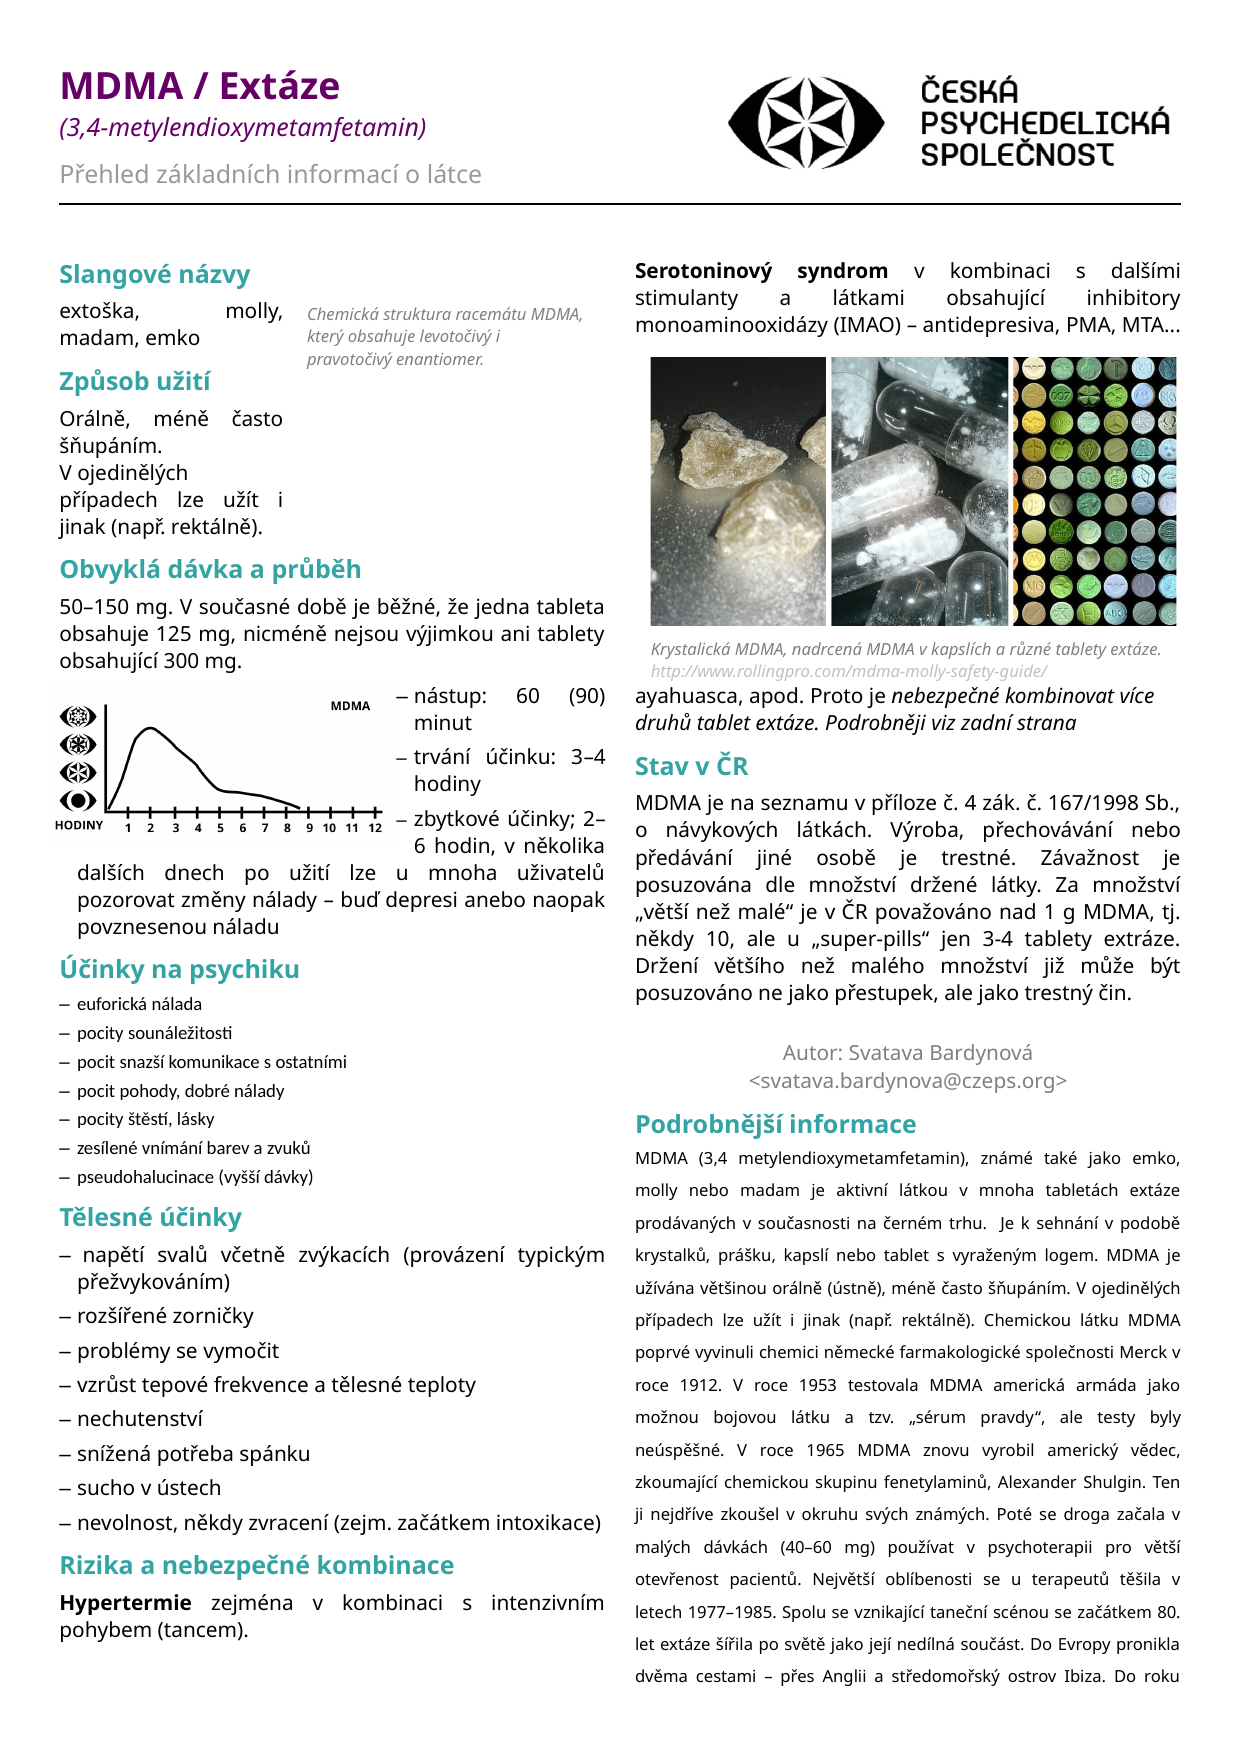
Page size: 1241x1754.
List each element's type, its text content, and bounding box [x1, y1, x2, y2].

list nechutenství [59, 1404, 605, 1433]
list problémy se vymočit [59, 1336, 605, 1364]
subtitle Účinky na psychiku [59, 952, 605, 986]
list sucho v ústech [59, 1473, 605, 1502]
list trvání účinku: 3–4 hodiny [397, 742, 605, 798]
list nevolnost, někdy zvracení (zejm. začátkem intoxikace) [59, 1508, 605, 1536]
list nástup: 60 (90) minut [59, 681, 605, 736]
title MDMA / Extáze (3,4-metylendioxymetamfetamin) [59, 59, 686, 144]
text extoška, molly, madam, emko [59, 296, 295, 352]
subtitle Rizika a nebezpečné kombinace [59, 1548, 605, 1582]
list pocity štěstí, lásky [59, 1108, 605, 1131]
list euforická nálada [59, 992, 605, 1015]
subtitle Tělesné účinky [59, 1200, 605, 1234]
text Chemická struktura racemátu MDMA, který obsahuje levotočivý i pravotočivý enantiomer. [307, 302, 588, 370]
list pocit pohody, dobré nálady [59, 1079, 605, 1102]
subtitle Způsob užití [59, 364, 295, 398]
list zesílené vnímání barev a zvuků [59, 1136, 605, 1159]
picture [650, 357, 1177, 626]
list pocity sounáležitosti [59, 1021, 605, 1044]
list snížená potřeba spánku [59, 1439, 605, 1467]
text Autor: Svatava Bardynová <svatava.bardynova@czeps.org> [635, 1038, 1181, 1095]
text Hypertermie zejména v kombinaci s intenzivním pohybem (tancem). [59, 1588, 605, 1643]
subtitle Obvyklá dávka a průběh [59, 552, 605, 586]
list vzrůst tepové frekvence a tělesné teploty [59, 1370, 605, 1399]
list pseudohalucinace (vyšší dávky) [59, 1165, 605, 1188]
subtitle Stav v ČR [635, 748, 1181, 783]
subtitle Slangové názvy [59, 256, 295, 290]
picture [48, 684, 397, 847]
list rozšířené zorničky [59, 1301, 605, 1330]
list pocit snazší komunikace s ostatními [59, 1050, 605, 1073]
text MDMA je na seznamu v příloze č. 4 zák. č. 167/1998 Sb., o návykových látkách. Výroba, přechovávání nebo předávání jiné osobě je trestné. Závažnost je posuzována dle množství držené látky. Za množství „větší než malé“ je v ČR považováno nad 1 g MDMA, tj. někdy 10, ale u „super-pills“ jen 3-4 tablety extráze. Držení většího než malého množství již může být posuzováno ne jako přestupek, ale jako trestný čin. [635, 788, 1181, 1007]
list napětí svalů včetně zvýkacích (provázení typickým přežvykováním) [59, 1240, 605, 1296]
text 50–150 mg. V současné době je běžné, že jedna tableta obsahuje 125 mg, nicméně nejsou výjimkou ani tablety obsahující 300 mg. [59, 592, 605, 675]
picture [686, 41, 1216, 207]
text Krystalická MDMA, nadrcená MDMA v kapslích a různé tablety extáze. http://www.rollingpro.com/mdma-molly-safety-guide/ [651, 637, 1165, 683]
text Serotoninový syndrom v kombinaci s dalšími stimulanty a látkami obsahující inhibitory monoaminooxidázy (IMAO) – antidepresiva, PMA, MTA... ayahuasca, apod. Proto je nebezpečné kombinovat více druhů tablet extáze. Podrobněji viz zadní strana [635, 256, 1181, 737]
subtitle Přehled základních informací o látce [59, 157, 686, 191]
list zbytkové účinky; 2–6 hodin, v několika dalších dnech po užití lze u mnoha uživatelů pozorovat změny nálady – buď depresi anebo naopak povznesenou náladu [59, 804, 605, 940]
text MDMA (3,4 metylendioxymetamfetamin), známé také jako emko, molly nebo madam je aktivní látkou v mnoha tabletách extáze prodávaných v současnosti na černém trhu. Je k sehnání v podobě krystalků, prášku, kapslí nebo tablet s vyraženým logem. MDMA je užívána většinou orálně (ústně), méně často šňupáním. V ojedinělých případech lze užít i jinak (např. rektálně). Chemickou látku MDMA poprvé vyvinuli chemici německé farmakologické společnosti Merck v roce 1912. V roce 1953 testovala MDMA americká armáda jako možnou bojovou látku a tzv. „sérum pravdy“, ale testy byly neúspěšné. V roce 1965 MDMA znovu vyrobil americký vědec, zkoumající chemickou skupinu fenetylaminů, Alexander Shulgin. Ten ji nejdříve zkoušel v okruhu svých známých. Poté se droga začala v malých dávkách (40–60 mg) používat v psychoterapii pro větší otevřenost pacientů. Největší oblíbenosti se u terapeutů těšila v letech 1977–1985. Spolu se vznikající taneční scénou se začátkem 80. let extáze šířila po světě jako její nedílná součást. Do Evropy pronikla dvěma cestami – přes Anglii a středomořský ostrov Ibiza. Do roku [635, 1147, 1181, 1688]
subtitle Podrobnější informace [635, 1107, 1181, 1141]
text Orálně, méně často šňupáním. V ojedinělých případech lze užít i jinak (např. rektálně). [59, 404, 605, 540]
